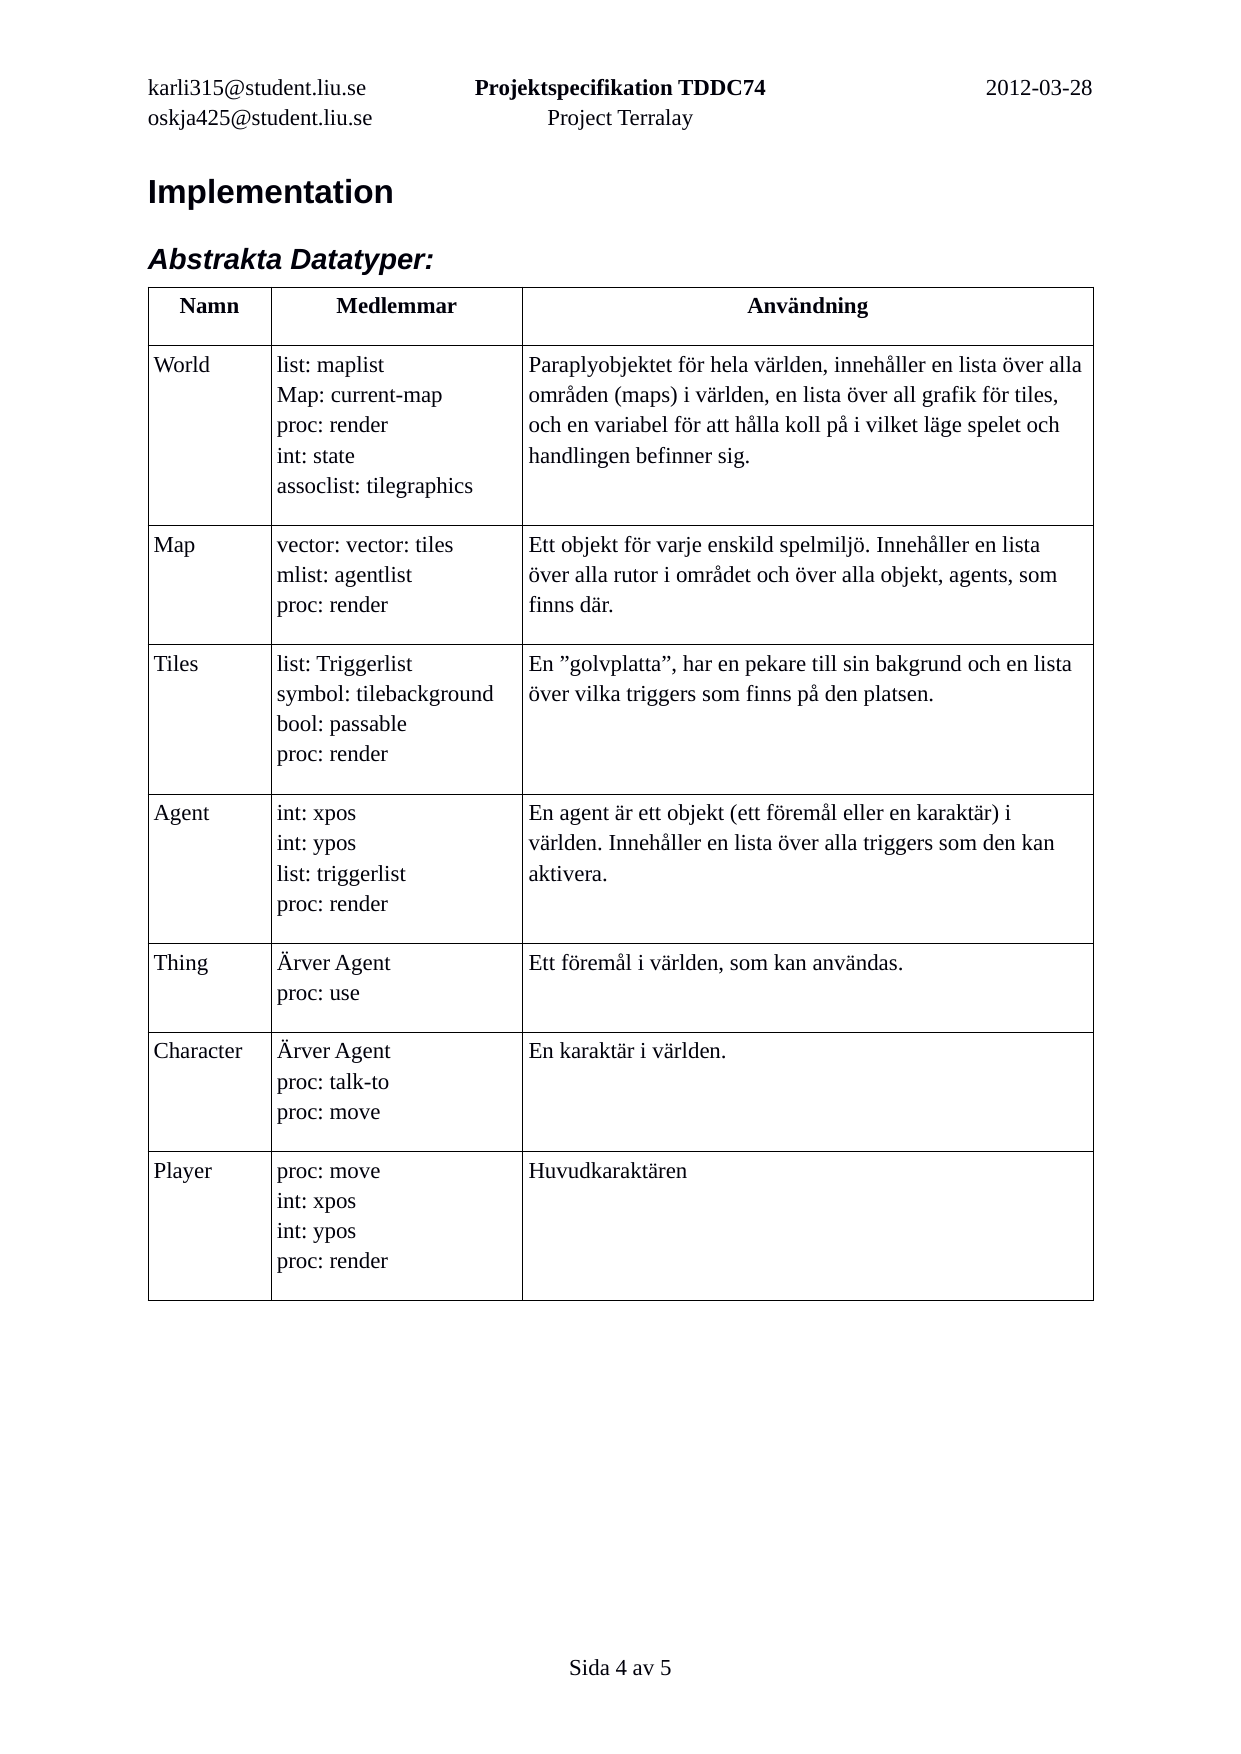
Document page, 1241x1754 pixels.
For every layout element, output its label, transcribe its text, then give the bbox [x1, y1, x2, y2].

table_cell Paraplyobjektet för hela världen, innehåller en lista över alla områden (maps) i världen, en lista över all grafik för tiles, och en variabel för att hålla koll på i vilket läge spelet och handlingen befinner sig. [523, 346, 1093, 525]
table_cell Character [149, 1033, 271, 1151]
subtitle Implementation [148, 173, 1093, 211]
table_cell En karaktär i världen. [523, 1033, 1093, 1151]
table_cell list: Triggerlist symbol: tilebackground bool: passable proc: render [272, 645, 522, 793]
table_header Användning [523, 288, 1093, 345]
table_cell En agent är ett objekt (ett föremål eller en karaktär) i världen. Innehåller en lista över alla triggers som den kan aktivera. [523, 795, 1093, 943]
table_cell Agent [149, 795, 271, 943]
table_cell Tiles [149, 645, 271, 793]
table_cell Ärver Agent proc: talk-to proc: move [272, 1033, 522, 1151]
table_cell vector: vector: tiles mlist: agentlist proc: render [272, 526, 522, 644]
table_cell Thing [149, 944, 271, 1032]
table_cell Map [149, 526, 271, 644]
table_cell list: maplist Map: current-map proc: render int: state assoclist: tilegraphics [272, 346, 522, 525]
table_cell Ett föremål i världen, som kan användas. [523, 944, 1093, 1032]
subtitle Abstrakta Datatyper: [148, 242, 1093, 275]
table_header Medlemmar [272, 288, 522, 345]
table_header Namn [149, 288, 271, 345]
table_cell Ett objekt för varje enskild spelmiljö. Innehåller en lista över alla rutor i området och över alla objekt, agents, som finns där. [523, 526, 1093, 644]
table_cell World [149, 346, 271, 525]
table_cell int: xpos int: ypos list: triggerlist proc: render [272, 795, 522, 943]
table_cell proc: move int: xpos int: ypos proc: render [272, 1152, 522, 1300]
table_cell Ärver Agent proc: use [272, 944, 522, 1032]
table_cell Huvudkaraktären [523, 1152, 1093, 1300]
table_cell En ”golvplatta”, har en pekare till sin bakgrund och en lista över vilka triggers som finns på den platsen. [523, 645, 1093, 793]
table_cell Player [149, 1152, 271, 1300]
